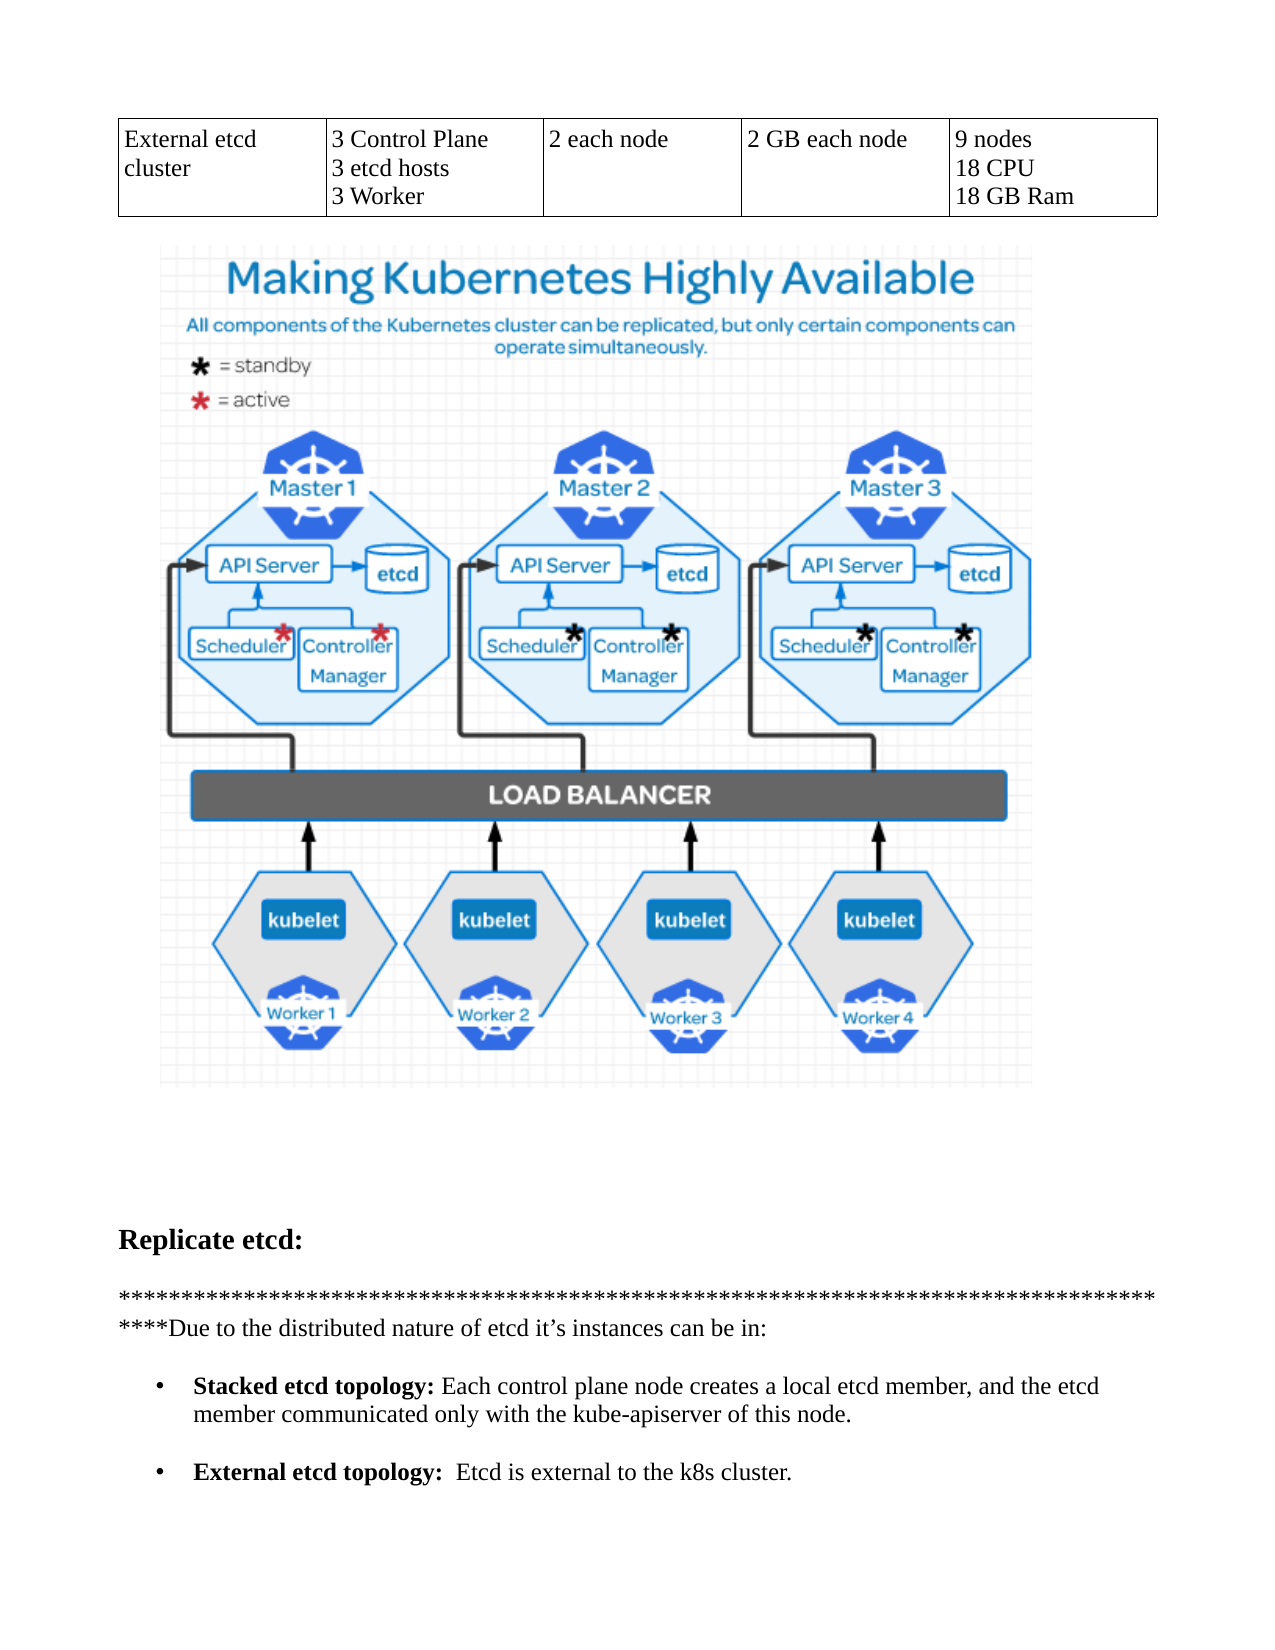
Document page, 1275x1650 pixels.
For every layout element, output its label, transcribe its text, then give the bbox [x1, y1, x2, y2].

list External etcd topology: Etcd is external to the k8s cluster. [156, 1457, 1157, 1486]
table_cell 3 Control Plane 3 etcd hosts 3 Worker [327, 119, 543, 216]
table_cell 9 nodes 18 CPU 18 GB Ram [950, 119, 1157, 216]
text Replicate etcd: [118, 1222, 1157, 1256]
text ***************************************************************************************Due to the distributed nature of etcd it’s instances can be in: [118, 1284, 1157, 1342]
table_cell 2 each node [544, 119, 741, 216]
table_cell External etcd cluster [119, 119, 326, 216]
list Stacked etcd topology: Each control plane node creates a local etcd member, and the etcd member communicated only with the kube-apiserver of this node. [156, 1371, 1157, 1428]
picture [160, 245, 1033, 1088]
table_cell 2 GB each node [742, 119, 949, 216]
